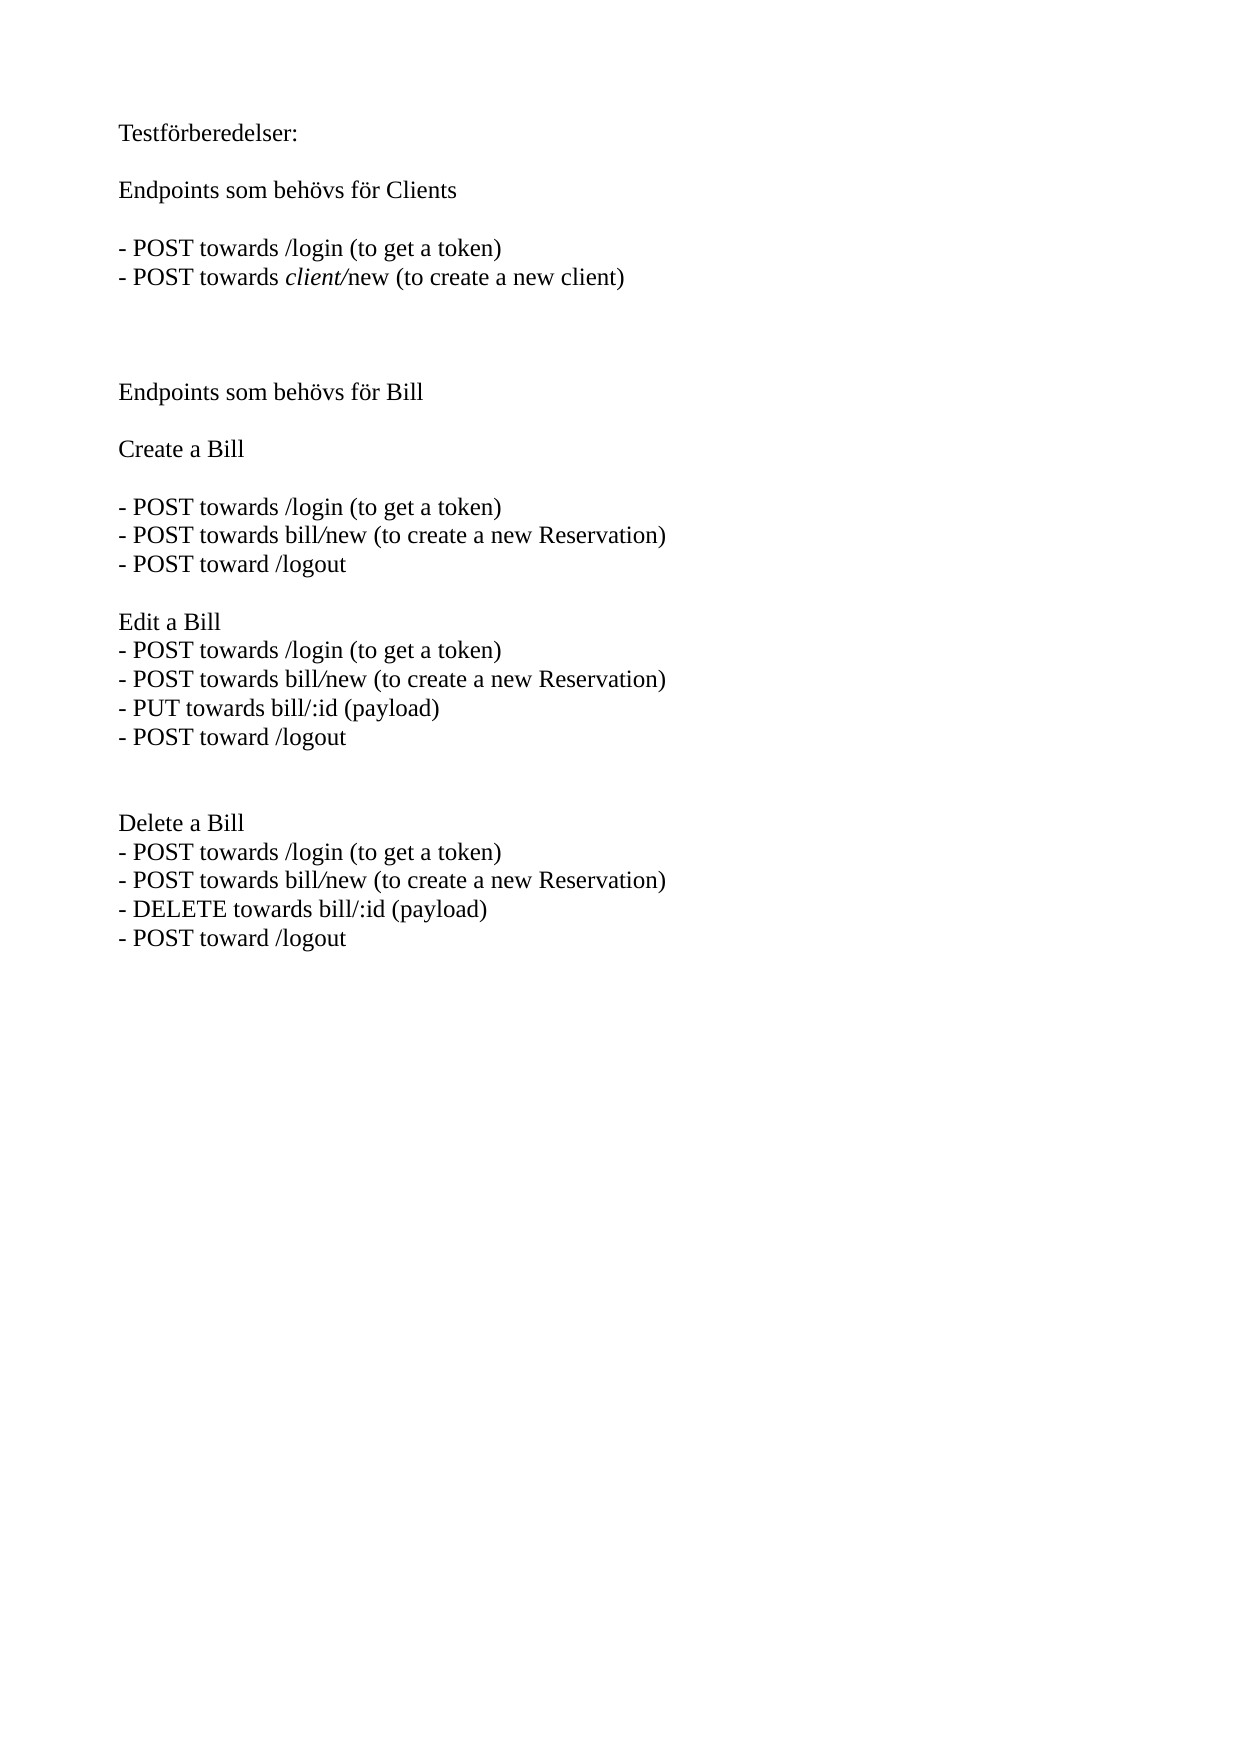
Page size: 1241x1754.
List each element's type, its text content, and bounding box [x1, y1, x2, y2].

text - DELETE towards bill/:id (payload) [118, 894, 1122, 923]
text - POST towards /login (to get a token) [118, 636, 1122, 664]
text - PUT towards bill/:id (payload) [118, 693, 1122, 722]
text - POST towards client/new (to create a new client) [118, 262, 1122, 291]
text Create a Bill [118, 434, 1122, 463]
text Endpoints som behövs för Clients [118, 176, 1122, 204]
text - POST towards /login (to get a token) [118, 492, 1122, 521]
text - POST towards bill/new (to create a new Reservation) [118, 521, 1122, 549]
text - POST toward /logout [118, 549, 1122, 578]
text - POST toward /logout [118, 722, 1122, 751]
text Delete a Bill [118, 808, 1122, 837]
text Edit a Bill [118, 607, 1122, 636]
text - POST towards bill/new (to create a new Reservation) [118, 866, 1122, 894]
text - POST toward /logout [118, 923, 1122, 952]
text - POST towards /login (to get a token) [118, 233, 1122, 262]
text - POST towards /login (to get a token) [118, 837, 1122, 866]
text - POST towards bill/new (to create a new Reservation) [118, 664, 1122, 693]
text Testförberedelser: [118, 118, 1122, 147]
text Endpoints som behövs för Bill [118, 377, 1122, 406]
